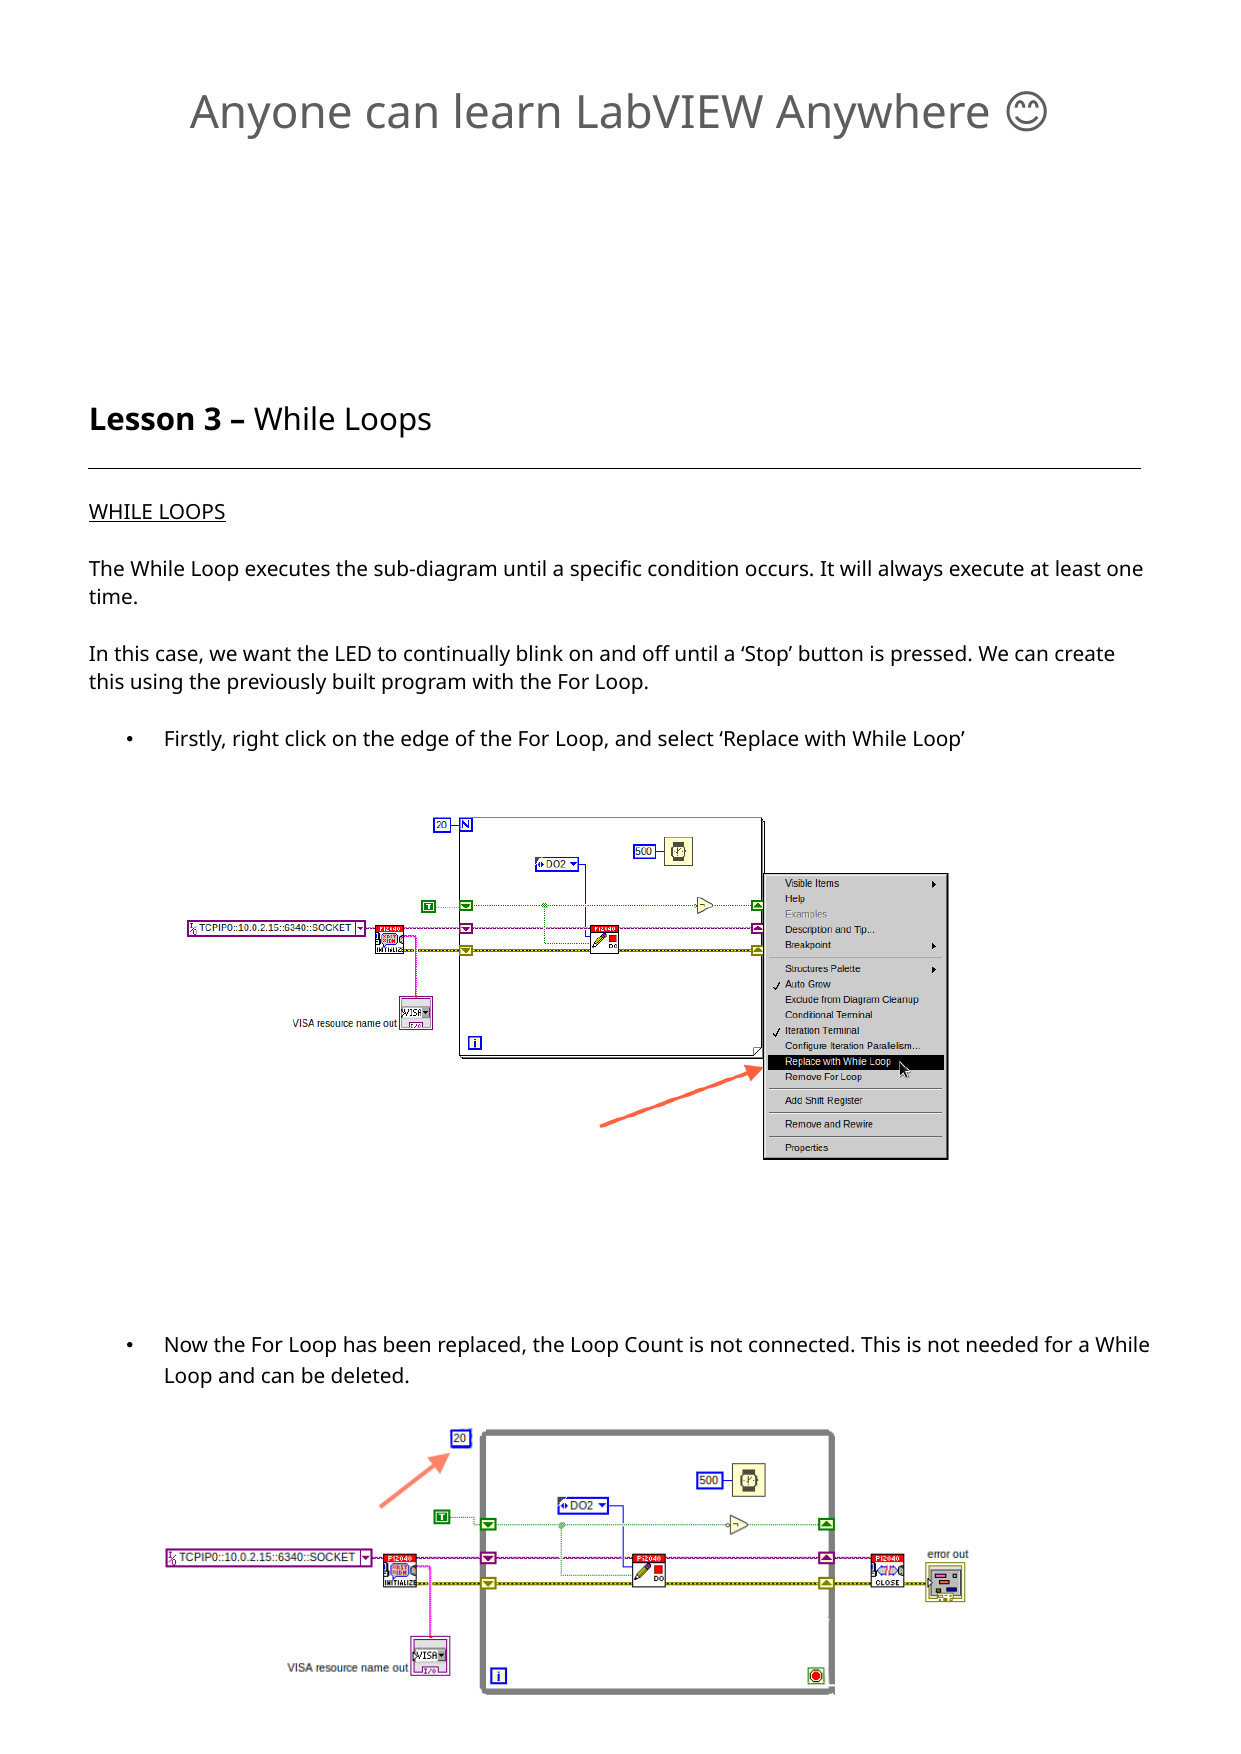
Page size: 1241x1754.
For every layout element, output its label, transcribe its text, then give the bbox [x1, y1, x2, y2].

text In this case, we want the LED to continually blink on and off until a ‘Stop’ button is pressed. We can create this using the previously built program with the For Loop. [88, 639, 1152, 696]
text The While Loop executes the sub-diagram until a specific condition occurs. It will always execute at least one time. [88, 554, 1152, 611]
picture [154, 1420, 970, 1708]
list Firstly, right click on the edge of the For Loop, and select ‘Replace with While Loop’ [126, 724, 1152, 753]
picture [167, 767, 959, 1198]
text WHILE LOOPS [88, 497, 1152, 525]
text Lesson 3 – While Loops [88, 397, 1152, 440]
list Now the For Loop has been replaced, the Loop Count is not connected. This is not needed for a While Loop and can be deleted. [126, 1331, 1152, 1389]
